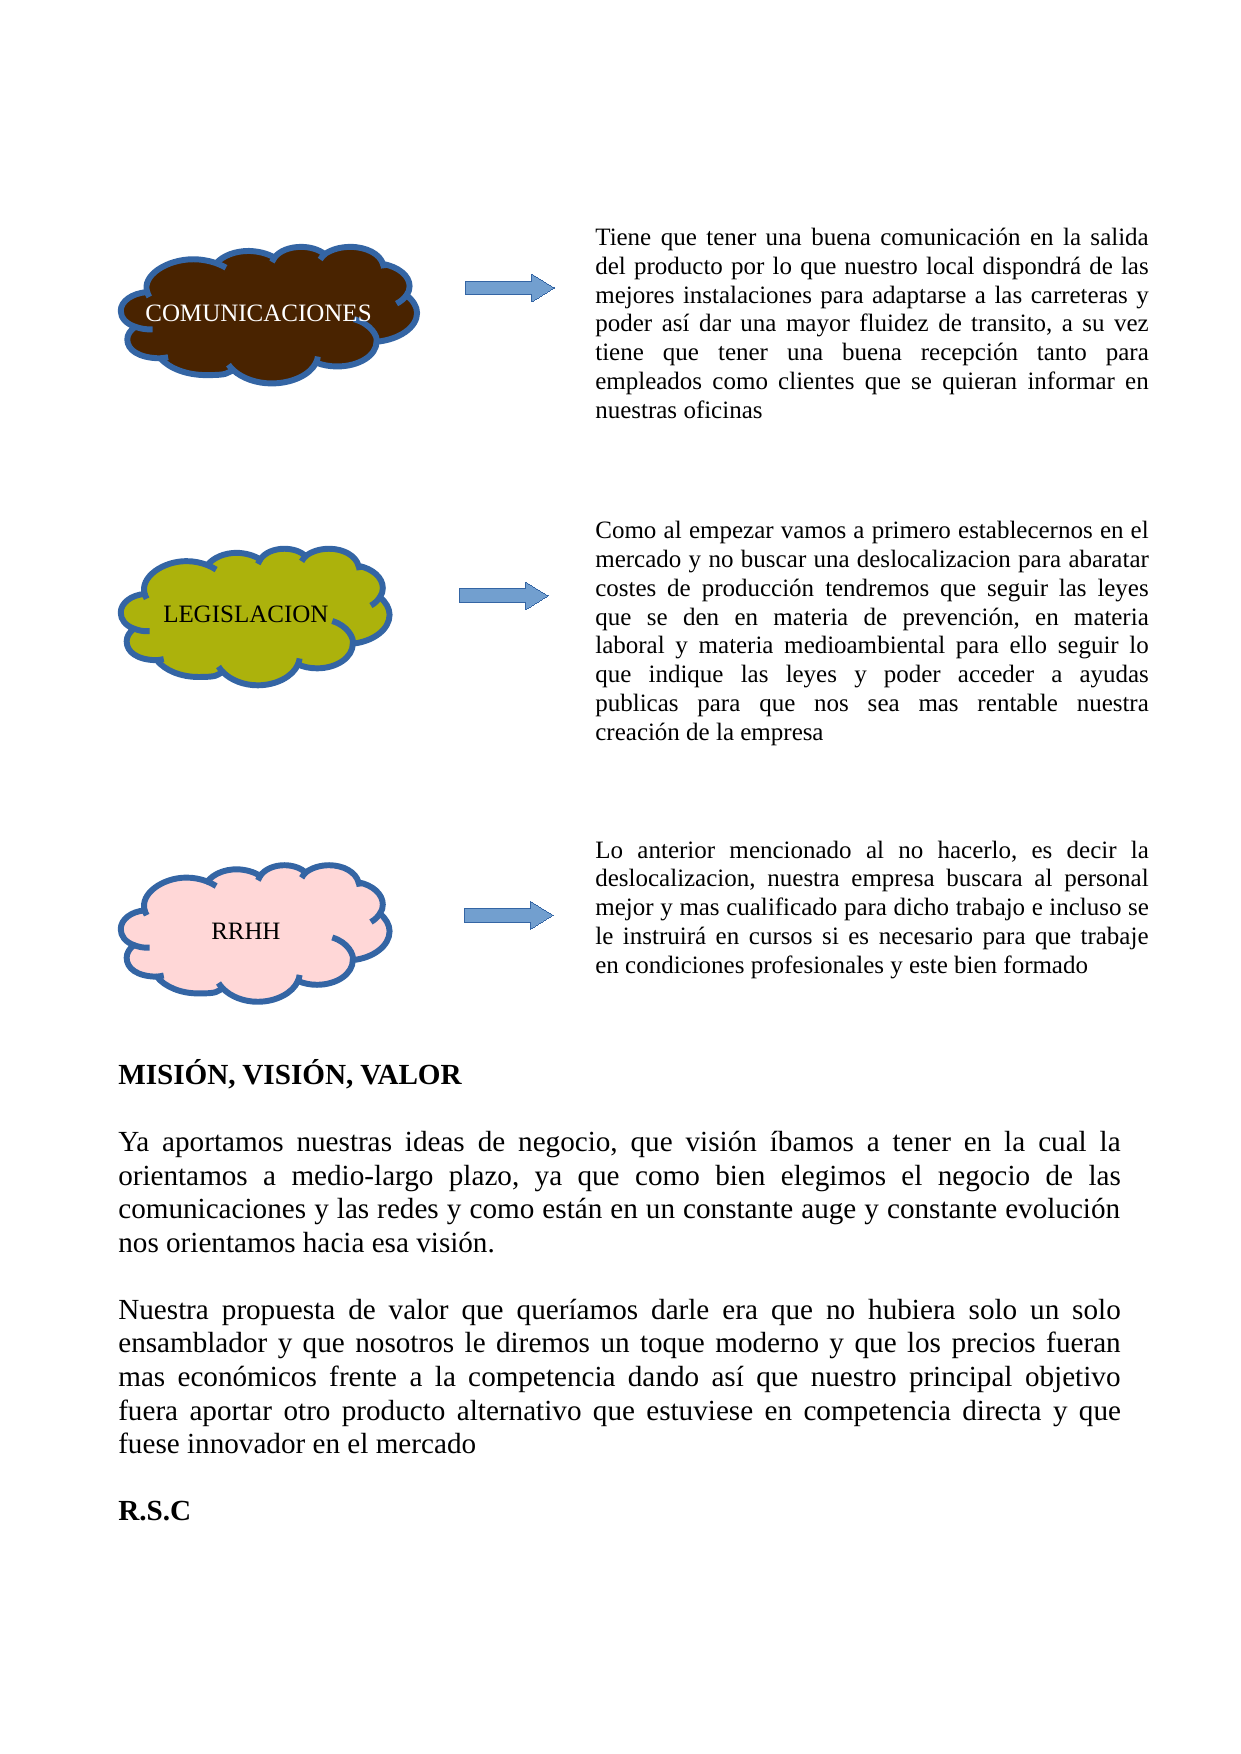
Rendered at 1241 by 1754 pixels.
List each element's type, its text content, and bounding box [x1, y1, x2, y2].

text Ya aportamos nuestras ideas de negocio, que visión íbamos a tener en la cual la orientamos a medio-largo plazo, ya que como bien elegimos el negocio de las comunicaciones y las redes y como están en un constante auge y constante evolución nos orientamos hacia esa visión. [118, 1124, 1122, 1258]
text R.S.C [118, 1493, 1122, 1527]
text MISIÓN, VISIÓN, VALOR [118, 1057, 1122, 1091]
text Nuestra propuesta de valor que queríamos darle era que no hubiera solo un solo ensamblador y que nosotros le diremos un toque moderno y que los precios fueran mas económicos frente a la competencia dando así que nuestro principal objetivo fuera aportar otro producto alternativo que estuviese en competencia directa y que fuese innovador en el mercado [118, 1292, 1122, 1460]
